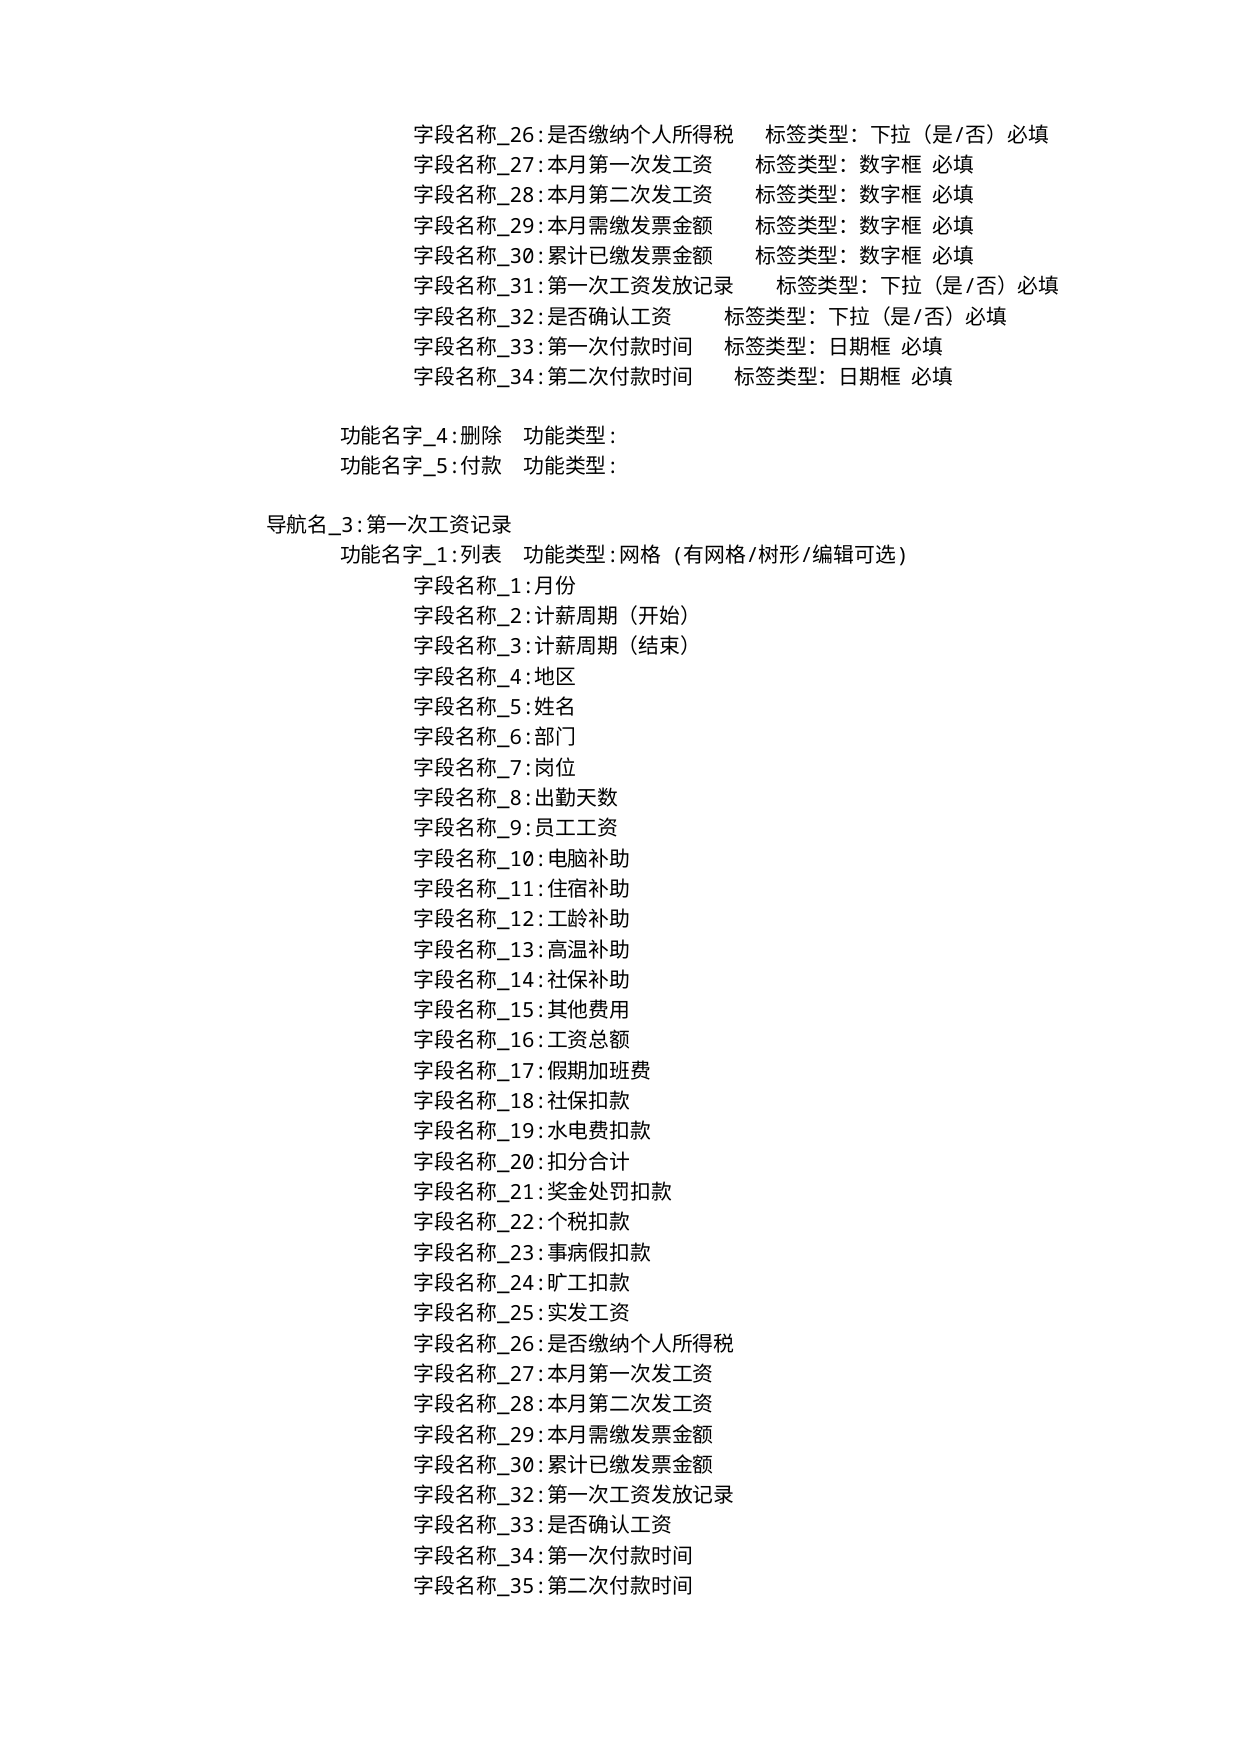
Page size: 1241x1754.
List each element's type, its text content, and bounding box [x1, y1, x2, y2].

text 字段名称_20:扣分合计 [118, 1145, 1122, 1175]
text 字段名称_34:第一次付款时间 [118, 1539, 1122, 1569]
text 字段名称_26:是否缴纳个人所得税 标签类型：下拉（是/否）必填 [118, 118, 1122, 148]
text 字段名称_10:电脑补助 [118, 842, 1122, 872]
text 字段名称_23:事病假扣款 [118, 1236, 1122, 1266]
text 字段名称_24:旷工扣款 [118, 1266, 1122, 1297]
text 导航名_3:第一次工资记录 [118, 508, 1122, 539]
text 字段名称_12:工龄补助 [118, 902, 1122, 933]
text 字段名称_34:第二次付款时间 标签类型：日期框 必填 [118, 361, 1122, 391]
text 字段名称_28:本月第二次发工资 [118, 1387, 1122, 1418]
text 功能名字_4:删除 功能类型: [118, 419, 1122, 450]
text 字段名称_11:住宿补助 [118, 872, 1122, 902]
text 字段名称_6:部门 [118, 721, 1122, 751]
text 字段名称_33:是否确认工资 [118, 1509, 1122, 1539]
text 字段名称_22:个税扣款 [118, 1206, 1122, 1236]
text 字段名称_28:本月第二次发工资 标签类型：数字框 必填 [118, 179, 1122, 209]
text 字段名称_32:第一次工资发放记录 [118, 1478, 1122, 1509]
text 功能名字_1:列表 功能类型:网格 (有网格/树形/编辑可选) [118, 539, 1122, 569]
text 字段名称_21:奖金处罚扣款 [118, 1175, 1122, 1206]
text 字段名称_25:实发工资 [118, 1297, 1122, 1327]
text 字段名称_3:计薪周期（结束） [118, 630, 1122, 660]
text 字段名称_19:水电费扣款 [118, 1115, 1122, 1145]
text 字段名称_35:第二次付款时间 [118, 1569, 1122, 1600]
text 字段名称_7:岗位 [118, 751, 1122, 781]
text 字段名称_4:地区 [118, 660, 1122, 690]
text 字段名称_32:是否确认工资 标签类型：下拉（是/否）必填 [118, 300, 1122, 330]
text 字段名称_29:本月需缴发票金额 标签类型：数字框 必填 [118, 209, 1122, 239]
text 字段名称_18:社保扣款 [118, 1084, 1122, 1115]
text 字段名称_17:假期加班费 [118, 1054, 1122, 1084]
text 字段名称_16:工资总额 [118, 1024, 1122, 1054]
text 功能名字_5:付款 功能类型: [118, 450, 1122, 480]
text 字段名称_27:本月第一次发工资 [118, 1357, 1122, 1387]
text 字段名称_1:月份 [118, 569, 1122, 599]
text 字段名称_30:累计已缴发票金额 [118, 1448, 1122, 1478]
text 字段名称_9:员工工资 [118, 812, 1122, 842]
text 字段名称_8:出勤天数 [118, 781, 1122, 812]
text 字段名称_33:第一次付款时间 标签类型：日期框 必填 [118, 330, 1122, 361]
text 字段名称_14:社保补助 [118, 963, 1122, 993]
text 字段名称_31:第一次工资发放记录 标签类型：下拉（是/否）必填 [118, 270, 1122, 300]
text 字段名称_30:累计已缴发票金额 标签类型：数字框 必填 [118, 239, 1122, 270]
text 字段名称_27:本月第一次发工资 标签类型：数字框 必填 [118, 148, 1122, 179]
text 字段名称_15:其他费用 [118, 993, 1122, 1024]
text 字段名称_13:高温补助 [118, 933, 1122, 963]
text 字段名称_2:计薪周期（开始） [118, 599, 1122, 630]
text 字段名称_29:本月需缴发票金额 [118, 1418, 1122, 1448]
text 字段名称_26:是否缴纳个人所得税 [118, 1327, 1122, 1357]
text 字段名称_5:姓名 [118, 690, 1122, 721]
